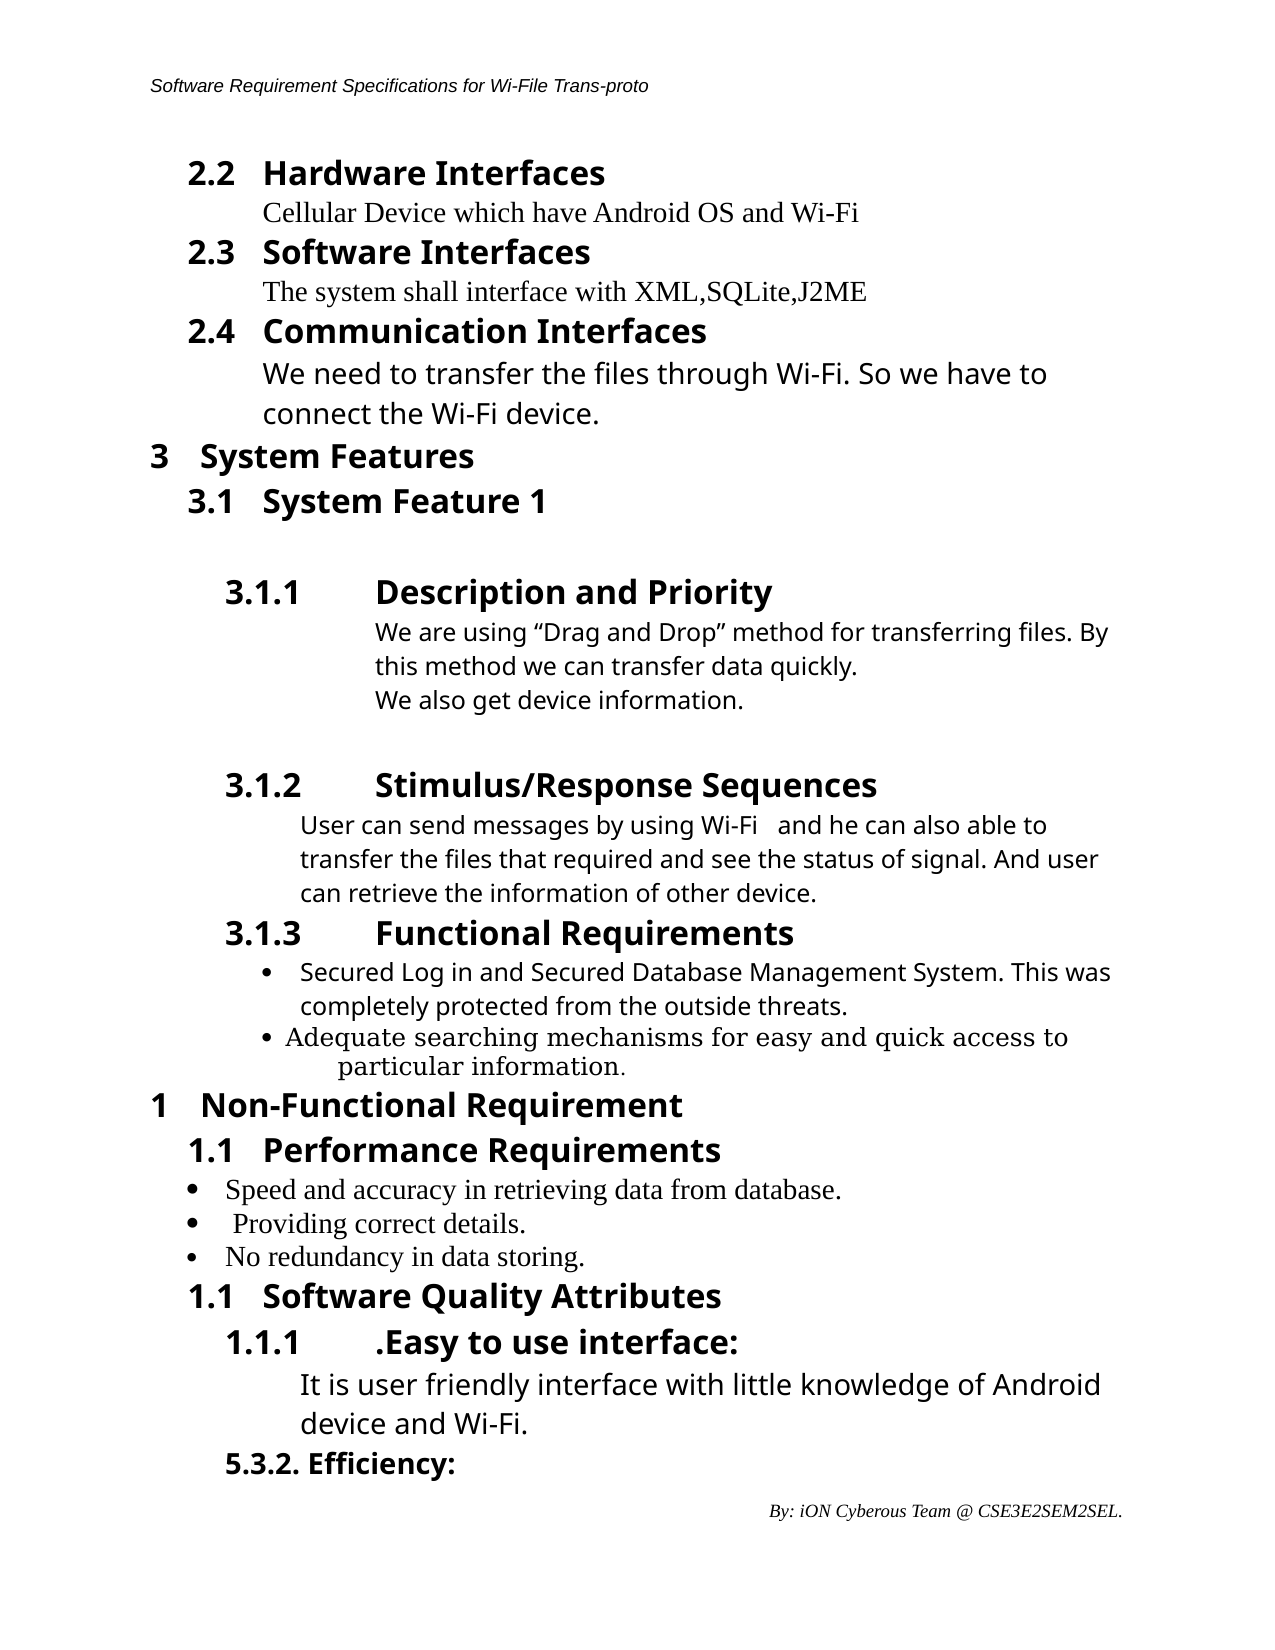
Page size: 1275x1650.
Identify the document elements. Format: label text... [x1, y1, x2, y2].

list User can send messages by using Wi-Fi and he can also able to transfer the files that required and see the status of signal. And user can retrieve the information of other device. [300, 807, 1125, 909]
list No redundancy in data storing. [187, 1239, 1125, 1273]
list .Easy to use interface: [225, 1318, 1125, 1364]
list Cellular Device which have Android OS and Wi-Fi [262, 195, 1125, 229]
list Non-Functional Requirement [150, 1081, 1125, 1127]
list It is user friendly interface with little knowledge of Android device and Wi-Fi. [300, 1364, 1125, 1443]
list Speed and accuracy in retrieving data from database. [187, 1172, 1125, 1206]
list Description and Priority [225, 569, 1125, 614]
list Stimulus/Response Sequences [225, 762, 1125, 807]
list The system shall interface with XML,SQLite,J2ME [262, 274, 1125, 308]
list Functional Requirements [225, 909, 1125, 955]
list We also get device information. [375, 682, 1125, 717]
list Secured Log in and Secured Database Management System. This was completely protected from the outside threats. [262, 955, 1125, 1023]
list We are using “Drag and Drop” method for transferring files. By this method we can transfer data quickly. [375, 614, 1125, 682]
list System Feature 1 [187, 478, 1125, 523]
list Hardware Interfaces [187, 150, 1125, 195]
text We need to transfer the files through Wi-Fi. So we have to connect the Wi-Fi device. [262, 353, 1125, 433]
list Providing correct details. [187, 1206, 1125, 1239]
list Communication Interfaces [187, 308, 1125, 353]
list System Features [150, 433, 1125, 478]
text 5.3.2. Efficiency: [150, 1443, 1125, 1483]
list Software Quality Attributes [187, 1273, 1125, 1318]
text Adequate searching mechanisms for easy and quick access to particular information. [187, 1023, 1125, 1081]
list Performance Requirements [187, 1127, 1125, 1172]
list Software Interfaces [187, 229, 1125, 274]
